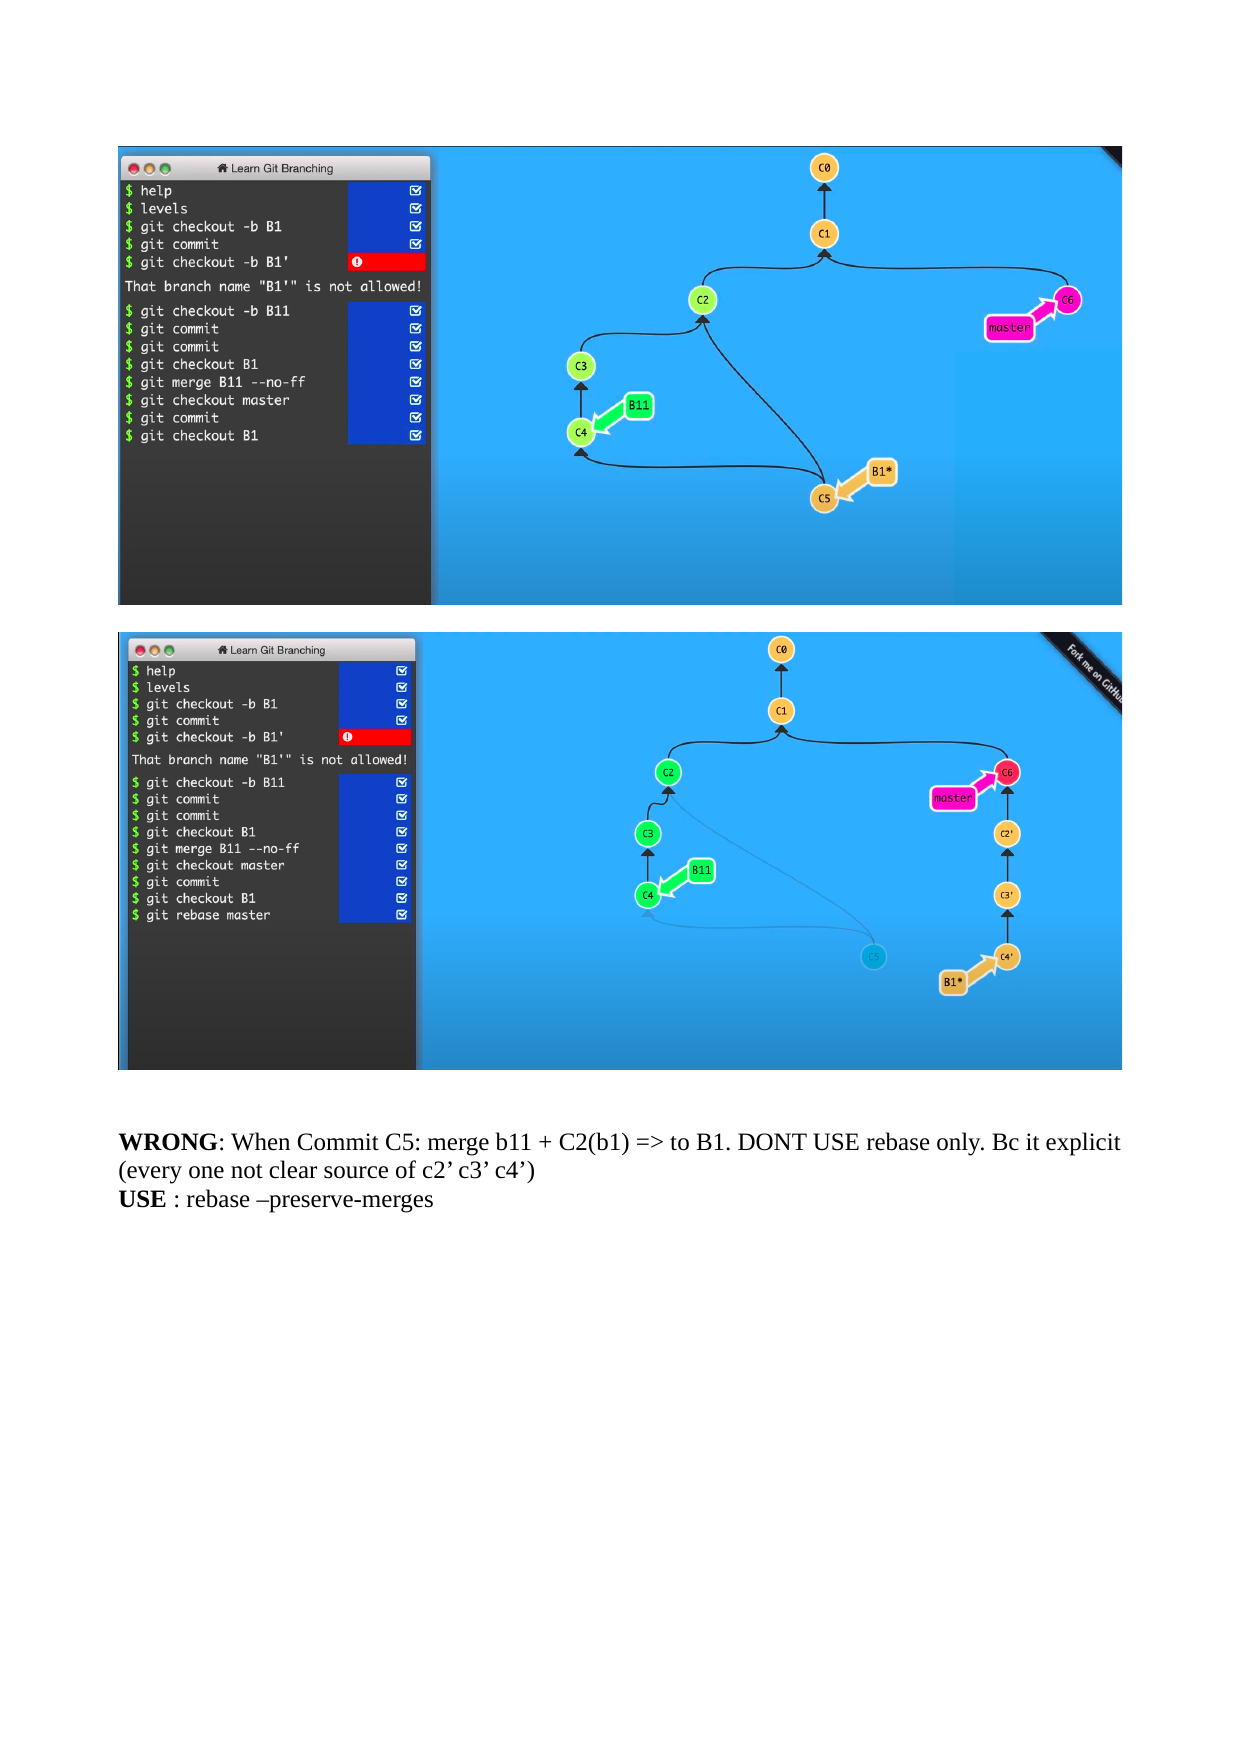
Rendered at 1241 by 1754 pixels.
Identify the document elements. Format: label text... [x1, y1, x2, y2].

picture [118, 632, 1123, 1070]
text USE : rebase –preserve-merges [118, 1184, 1122, 1213]
picture [118, 146, 1123, 605]
text WRONG: When Commit C5: merge b11 + C2(b1) => to B1. DONT USE rebase only. Bc it explicit (every one not clear source of c2’ c3’ c4’) [118, 1098, 1122, 1184]
